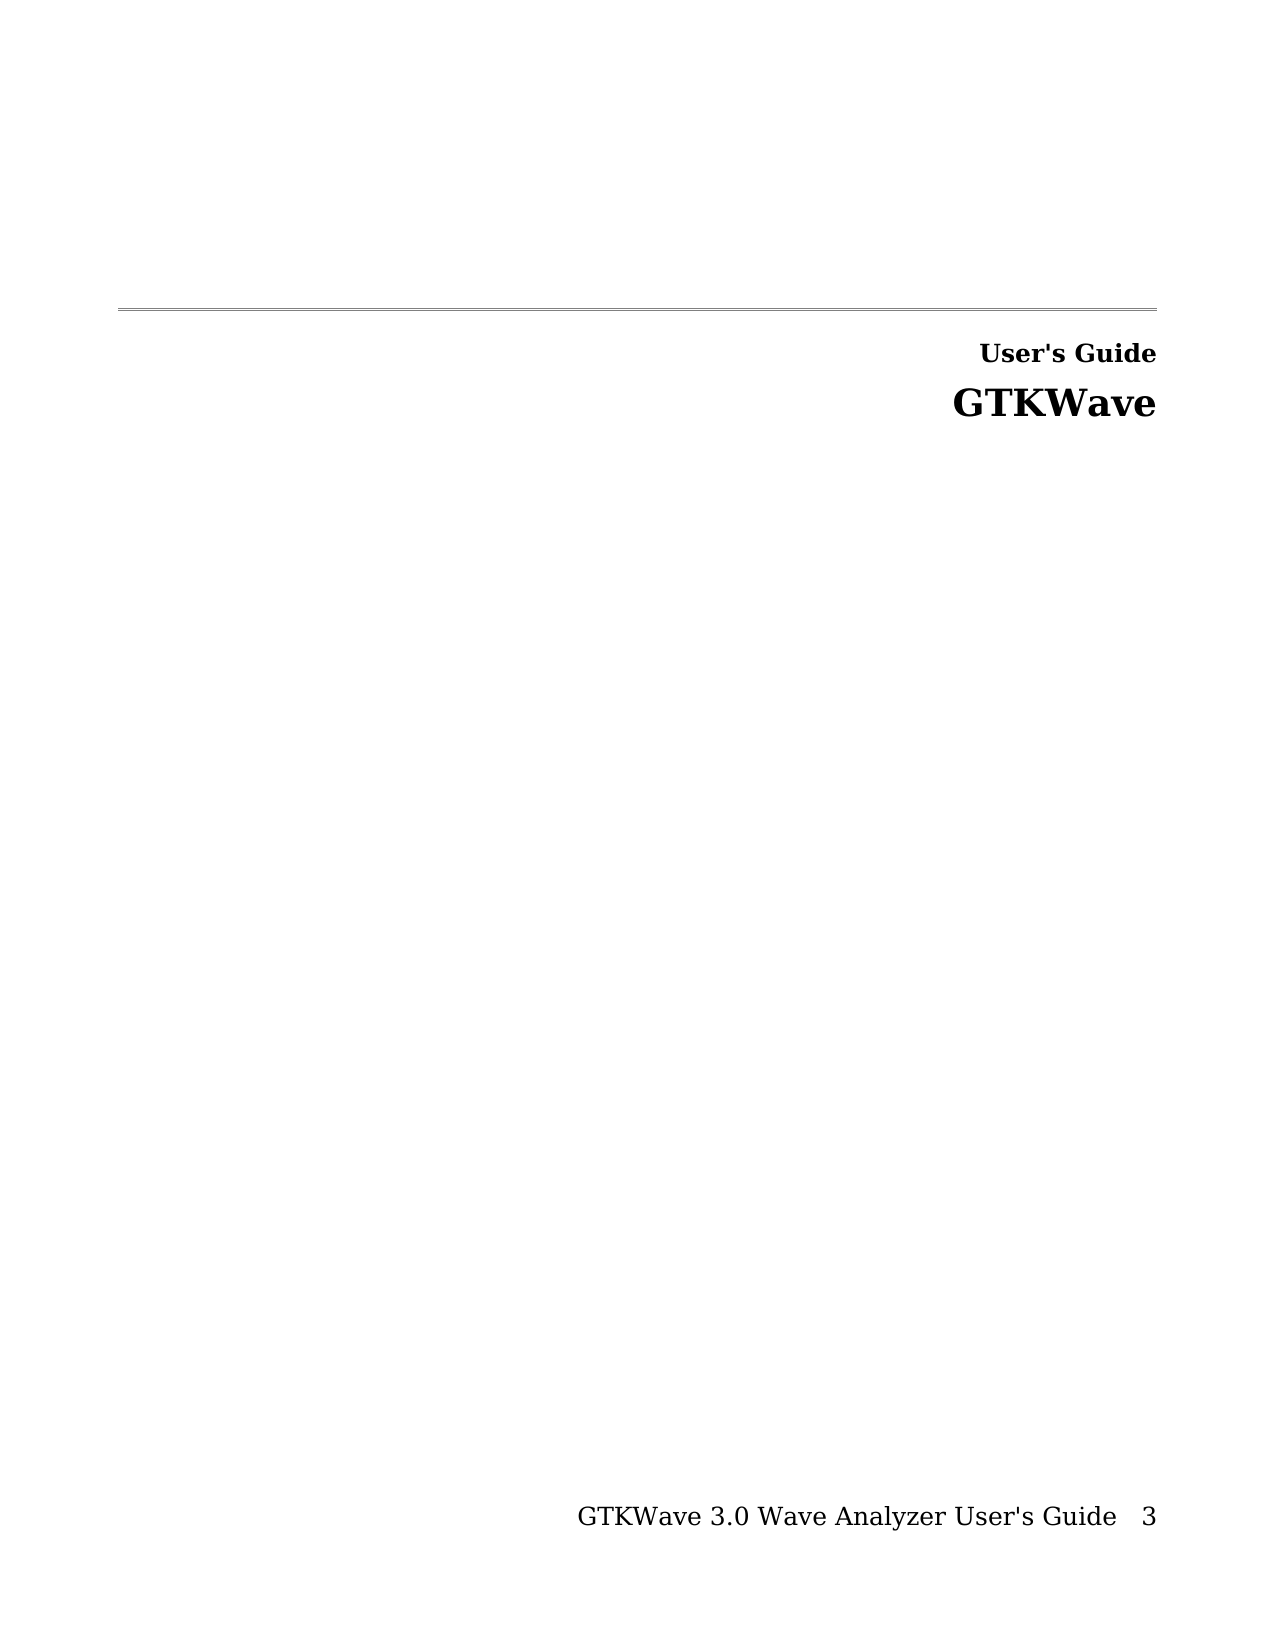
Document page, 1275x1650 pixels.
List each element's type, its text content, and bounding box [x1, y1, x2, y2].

text User's Guide [118, 339, 1157, 369]
text GTKWave [118, 381, 1157, 425]
